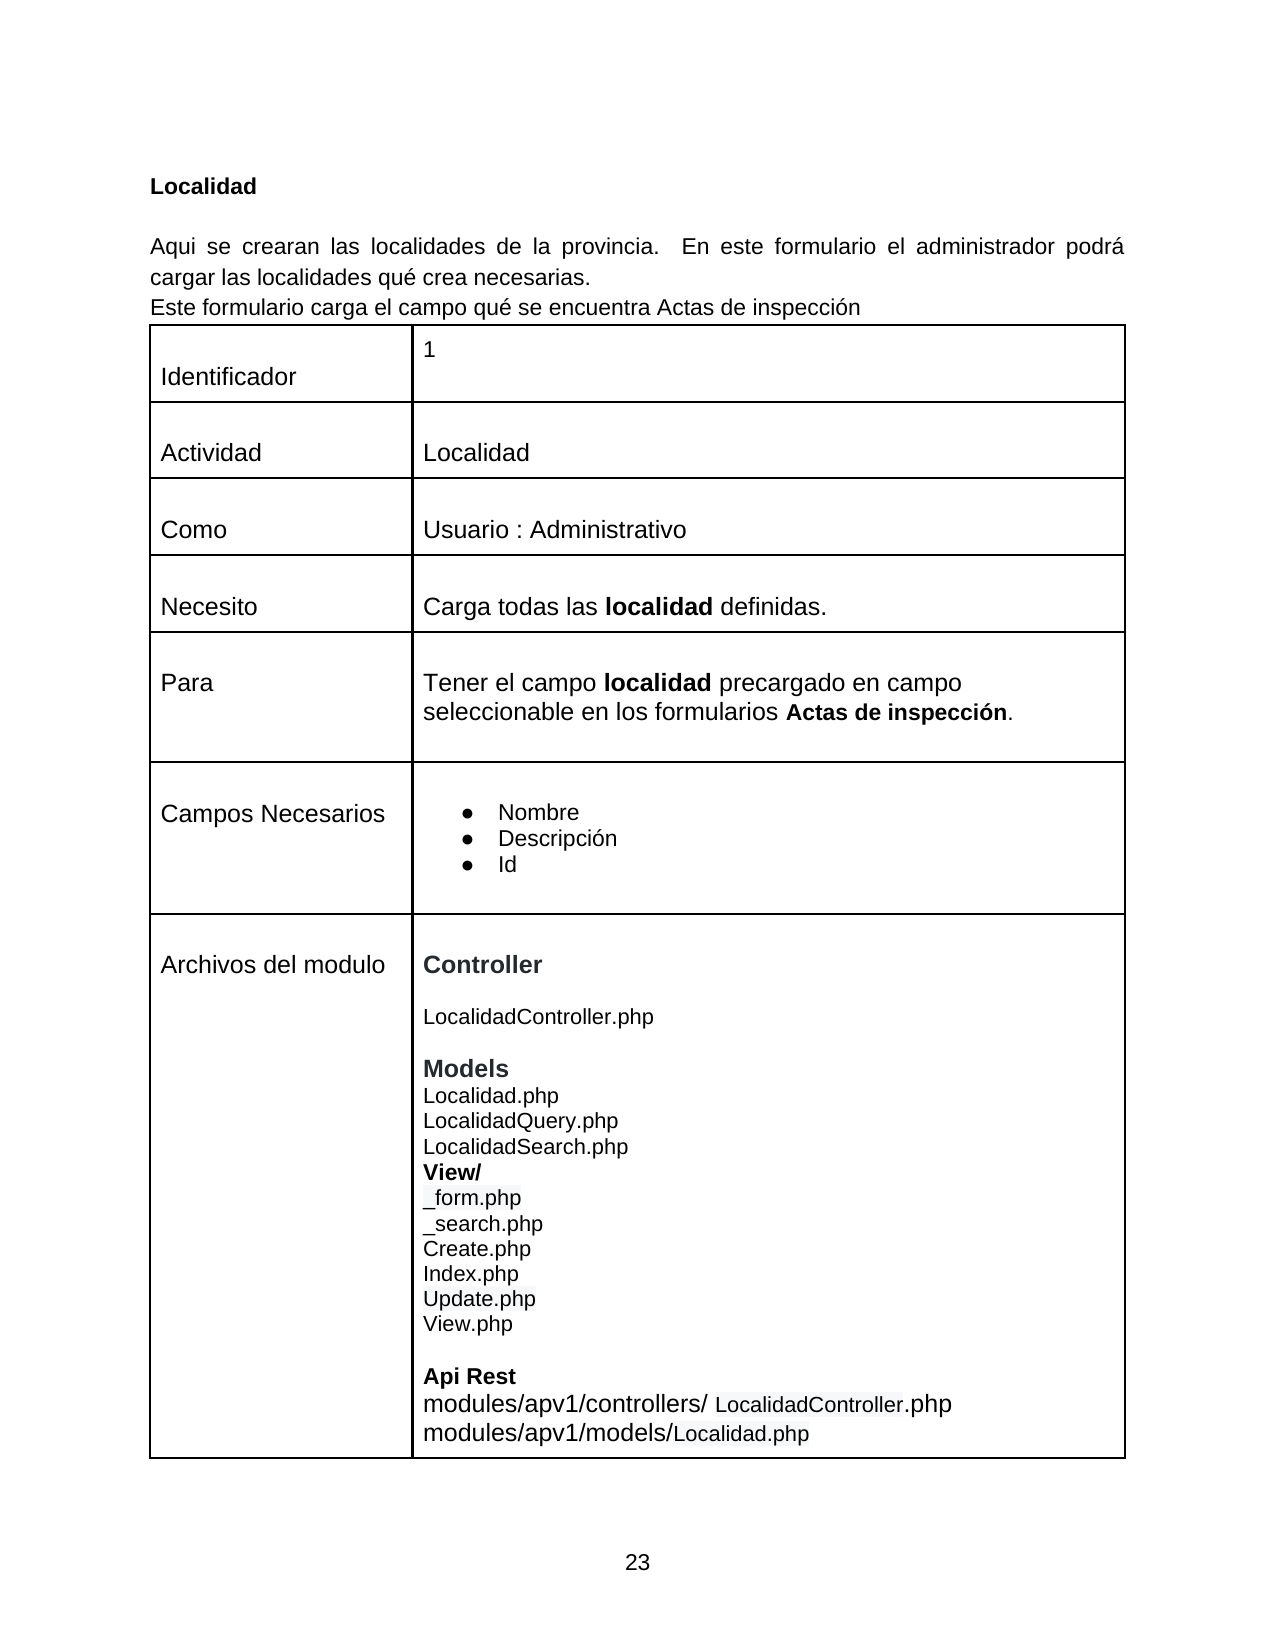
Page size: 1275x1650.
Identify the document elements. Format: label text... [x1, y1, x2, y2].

table_cell Actividad [151, 403, 411, 477]
table_cell Controller LocalidadController.php Models Localidad.php LocalidadQuery.php LocalidadSearch.php View/ _form.php _search.php Create.php Index.php Update.php View.php Api Rest modules/apv1/controllers/ LocalidadController.php modules/apv1/models/Localidad.php [414, 915, 1124, 1457]
table_cell Campos Necesarios [151, 763, 411, 913]
table_cell Tener el campo localidad precargado en campo seleccionable en los formularios Actas de inspección. [414, 633, 1124, 761]
table_cell Usuario : Administrativo [414, 479, 1124, 554]
table_cell Archivos del modulo [151, 915, 411, 1457]
table_cell Carga todas las localidad definidas. [414, 556, 1124, 631]
table_cell Para [151, 633, 411, 761]
table_header Identificador [151, 326, 411, 401]
text Aqui se crearan las localidades de la provincia. En este formulario el administrador podrá cargar las localidades qué crea necesarias. [150, 233, 1125, 290]
table_cell Nombre Descripción Id [414, 763, 1124, 913]
text Localidad [150, 173, 1125, 199]
table_cell Necesito [151, 556, 411, 631]
text Este formulario carga el campo qué se encuentra Actas de inspección [150, 294, 1125, 320]
table_cell Localidad [414, 403, 1124, 477]
table_header 1 [414, 326, 1124, 401]
table_cell Como [151, 479, 411, 554]
